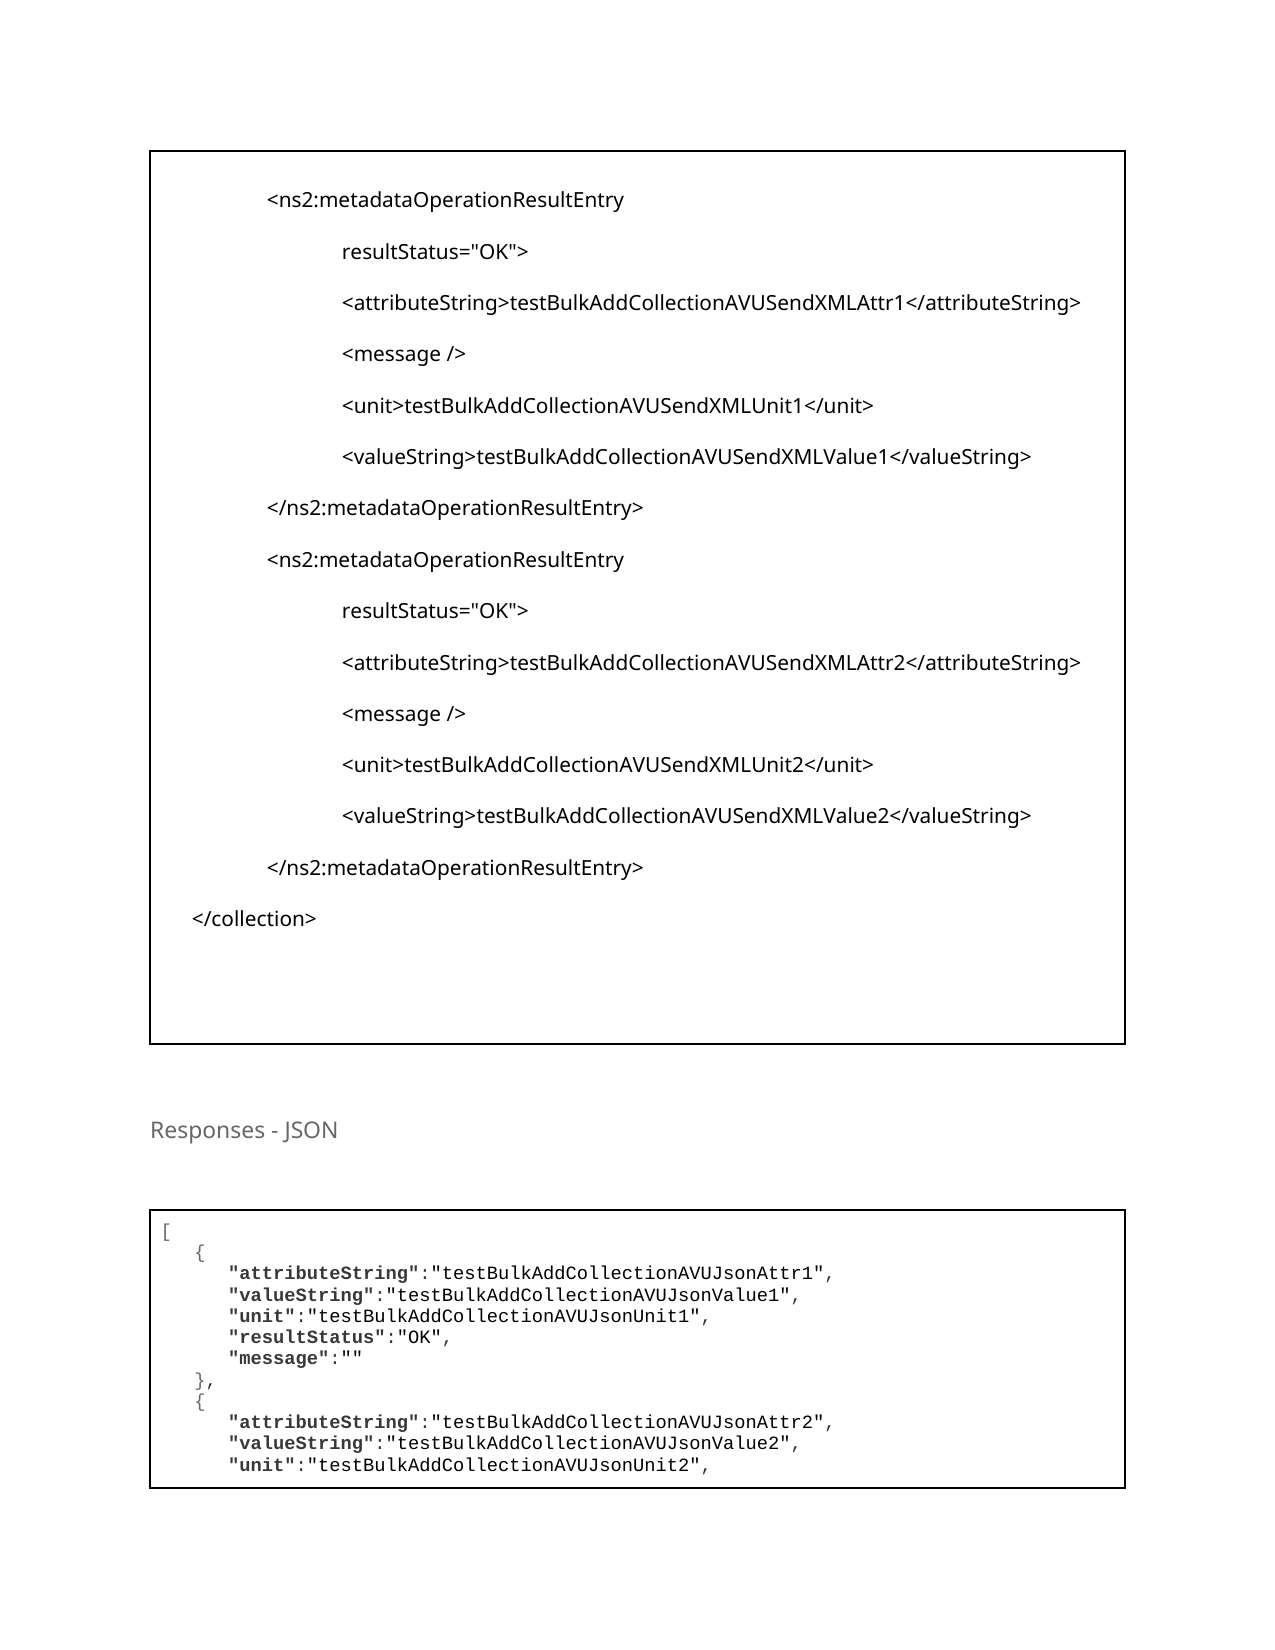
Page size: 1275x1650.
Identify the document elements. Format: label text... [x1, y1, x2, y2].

table_header [ { "attributeString":"testBulkAddCollectionAVUJsonAttr1", "valueString":"testBulkAddCollectionAVUJsonValue1", "unit":"testBulkAddCollectionAVUJsonUnit1", "resultStatus":"OK", "message":"" }, { "attributeString":"testBulkAddCollectionAVUJsonAttr2", "valueString":"testBulkAddCollectionAVUJsonValue2", "unit":"testBulkAddCollectionAVUJsonUnit2", [151, 1211, 1124, 1487]
subtitle Responses - JSON [150, 1114, 1125, 1146]
table_header <ns2:metadataOperationResultEntry resultStatus="OK"> <attributeString>testBulkAddCollectionAVUSendXMLAttr1</attributeString> <message /> <unit>testBulkAddCollectionAVUSendXMLUnit1</unit> <valueString>testBulkAddCollectionAVUSendXMLValue1</valueString> </ns2:metadataOperationResultEntry> <ns2:metadataOperationResultEntry resultStatus="OK"> <attributeString>testBulkAddCollectionAVUSendXMLAttr2</attributeString> <message /> <unit>testBulkAddCollectionAVUSendXMLUnit2</unit> <valueString>testBulkAddCollectionAVUSendXMLValue2</valueString> </ns2:metadataOperationResultEntry> </collection> [151, 152, 1124, 1043]
